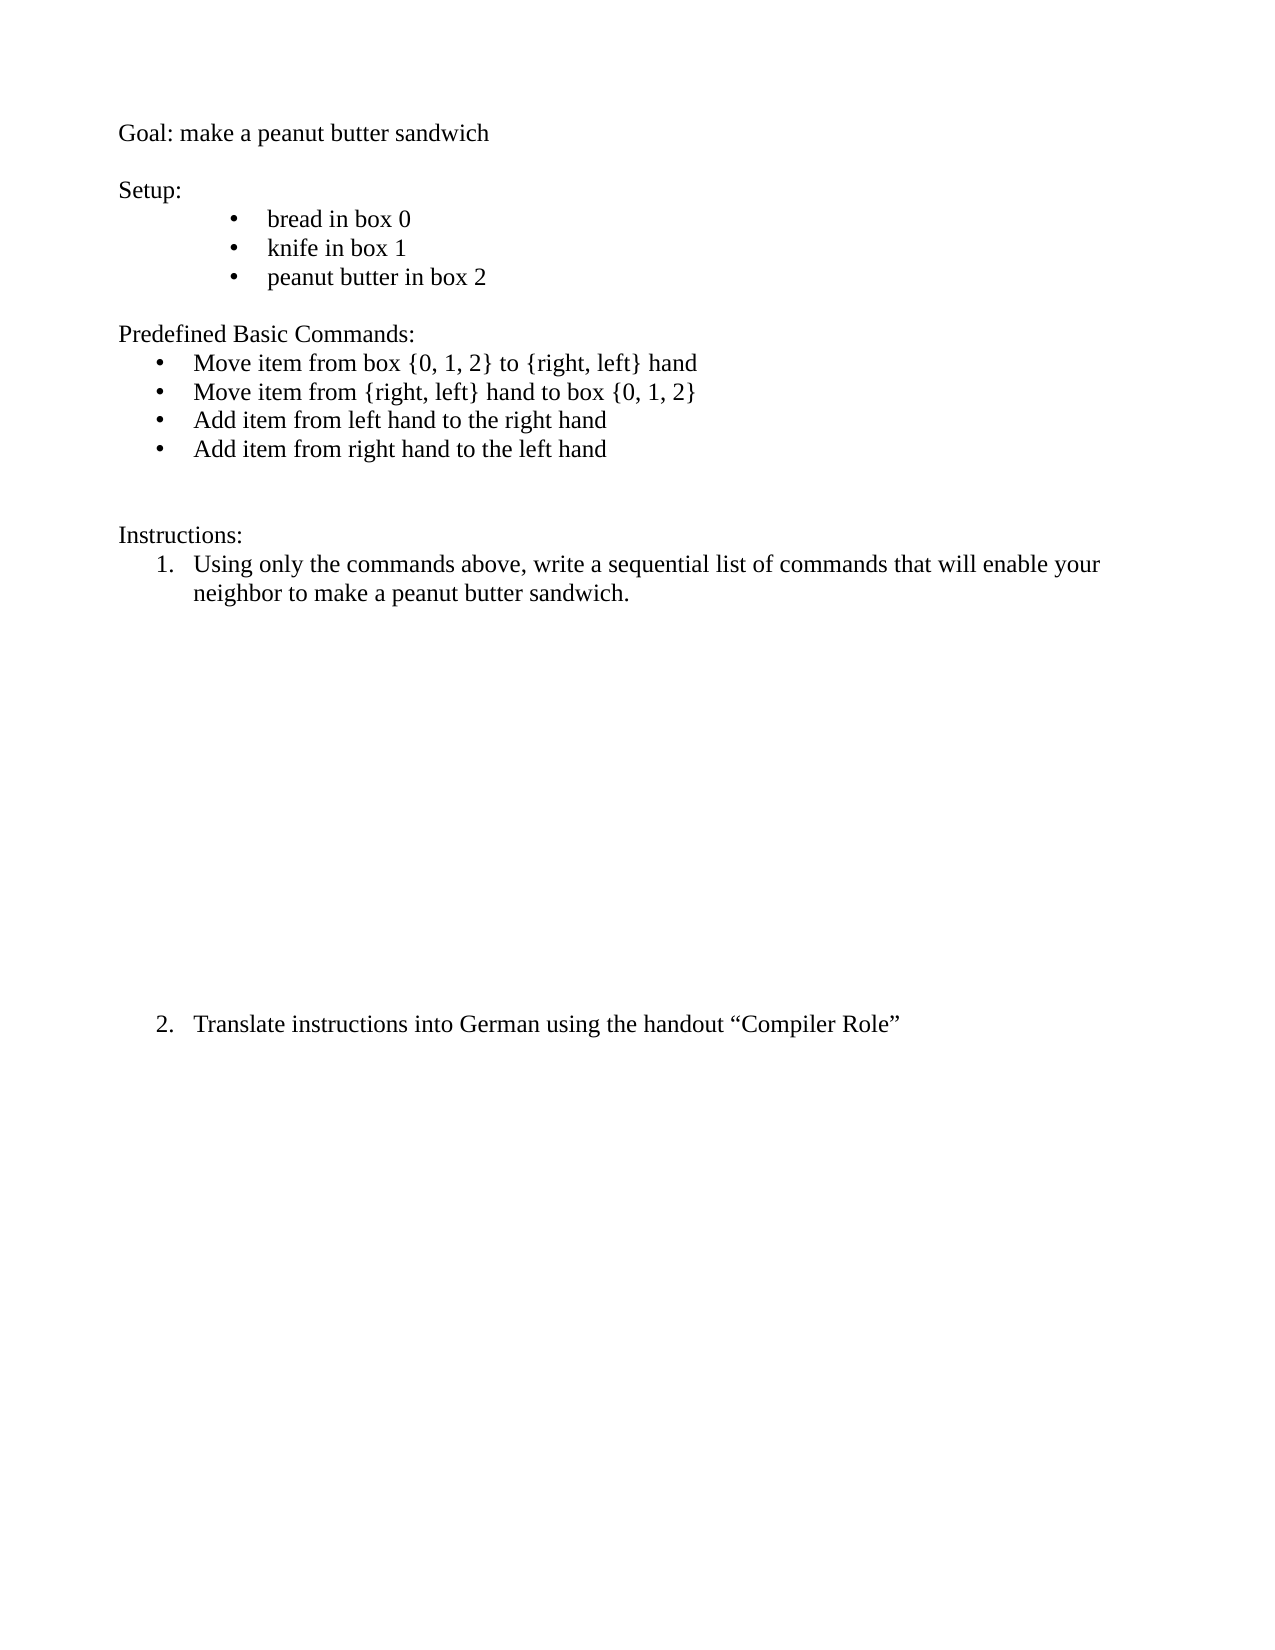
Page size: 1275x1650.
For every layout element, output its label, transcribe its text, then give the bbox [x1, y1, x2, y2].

list bread in box 0 [229, 204, 1157, 233]
list Translate instructions into German using the handout “Compiler Role” [156, 1009, 1157, 1038]
list Move item from {right, left} hand to box {0, 1, 2} [156, 377, 1157, 406]
list peanut butter in box 2 [229, 262, 1157, 291]
text Setup: [118, 176, 1157, 204]
list Move item from box {0, 1, 2} to {right, left} hand [156, 348, 1157, 377]
text Instructions: [118, 521, 1157, 549]
text Goal: make a peanut butter sandwich [118, 118, 1157, 147]
list Using only the commands above, write a sequential list of commands that will enable your neighbor to make a peanut butter sandwich. [156, 549, 1157, 607]
list Add item from right hand to the left hand [156, 434, 1157, 463]
text Predefined Basic Commands: [118, 319, 1157, 348]
list Add item from left hand to the right hand [156, 406, 1157, 434]
list knife in box 1 [229, 233, 1157, 262]
